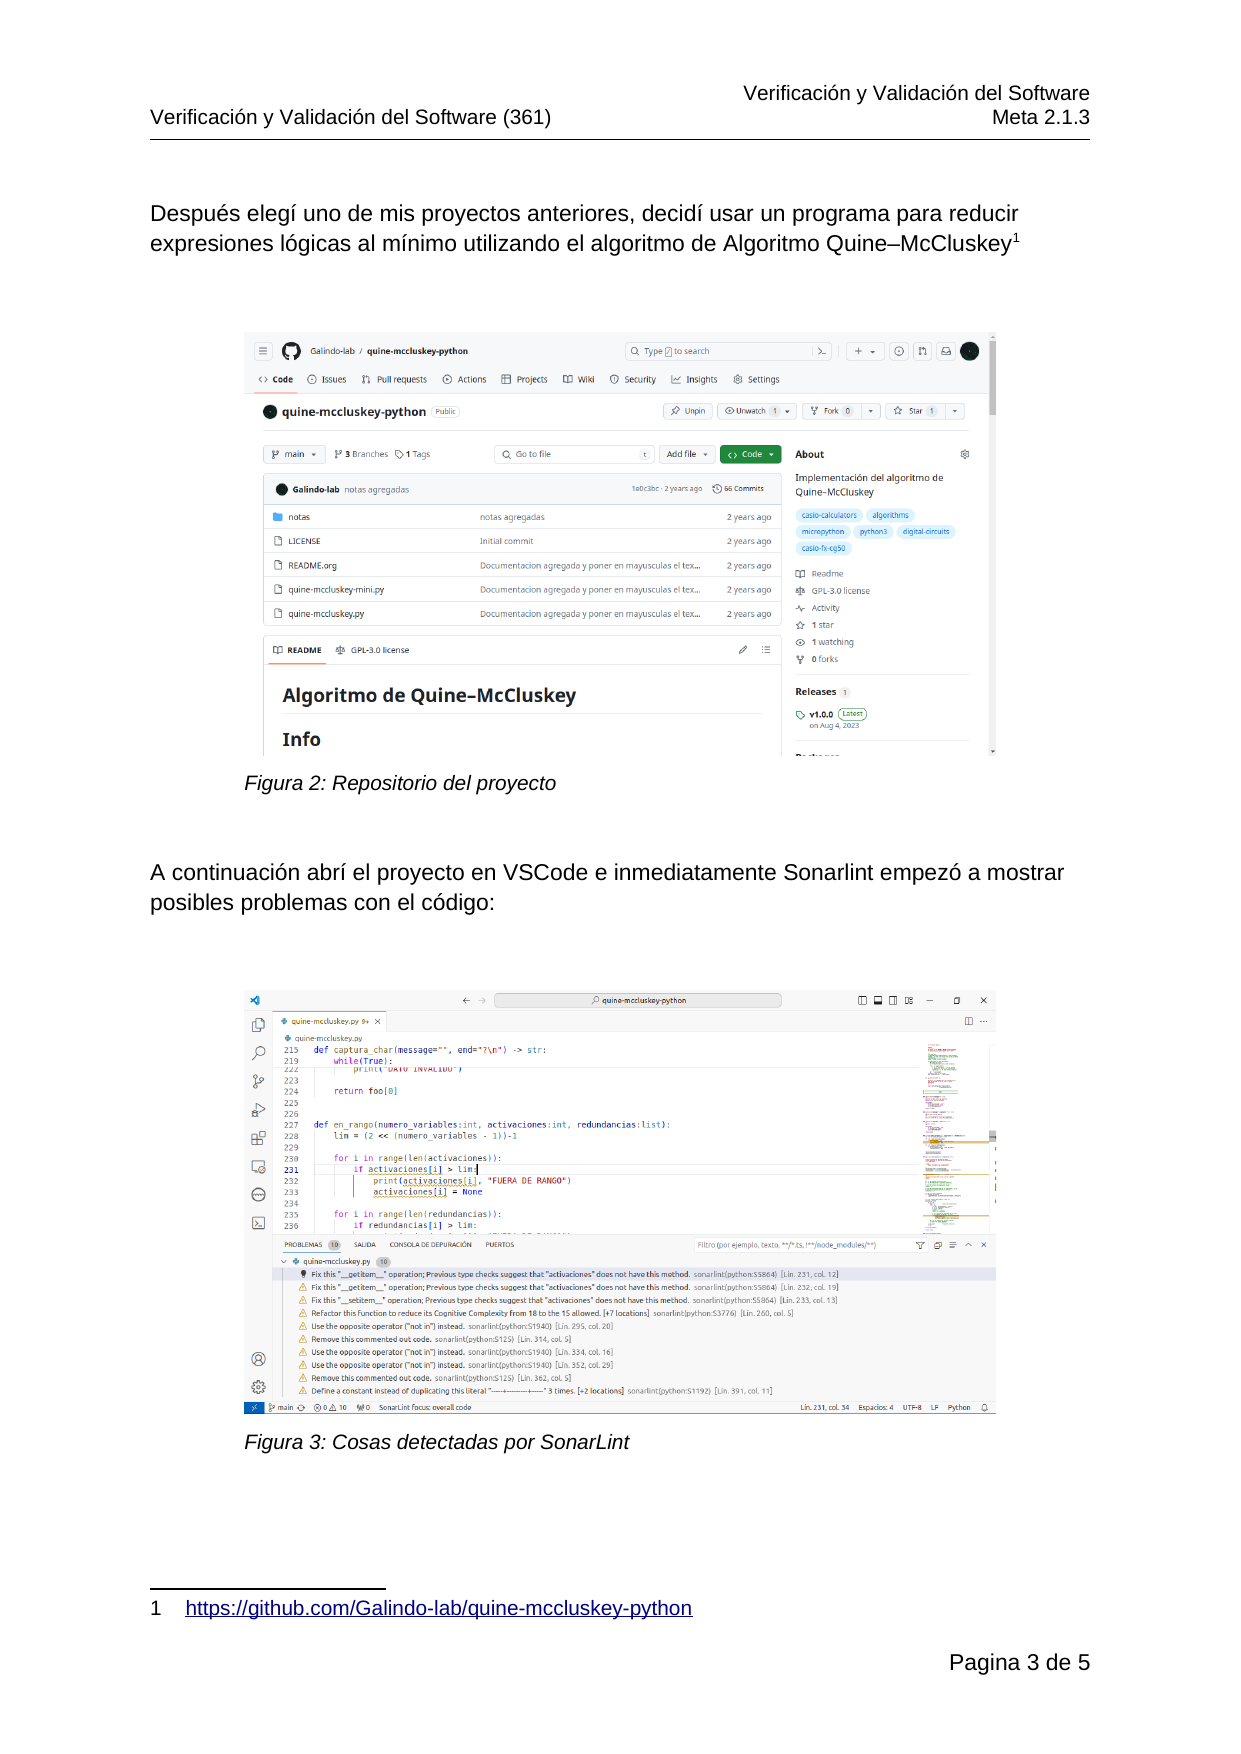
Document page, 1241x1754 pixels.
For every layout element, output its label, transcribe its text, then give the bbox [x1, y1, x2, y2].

text A continuación abrí el proyecto en VSCode e inmediatamente Sonarlint empezó a mostrar posibles problemas con el código: [150, 858, 1090, 915]
picture [244, 990, 997, 1414]
text Figura 2: Repositorio del proyecto [244, 756, 996, 795]
text Figura 3: Cosas detectadas por SonarLint [244, 1414, 996, 1454]
text Después elegí uno de mis proyectos anteriores, decidí usar un programa para reducir expresiones lógicas al mínimo utilizando el algoritmo de Algoritmo Quine–McCluskey [150, 200, 1090, 256]
text https://github.com/Galindo-lab/quine-mccluskey-python [150, 1595, 1090, 1619]
picture [244, 332, 997, 756]
